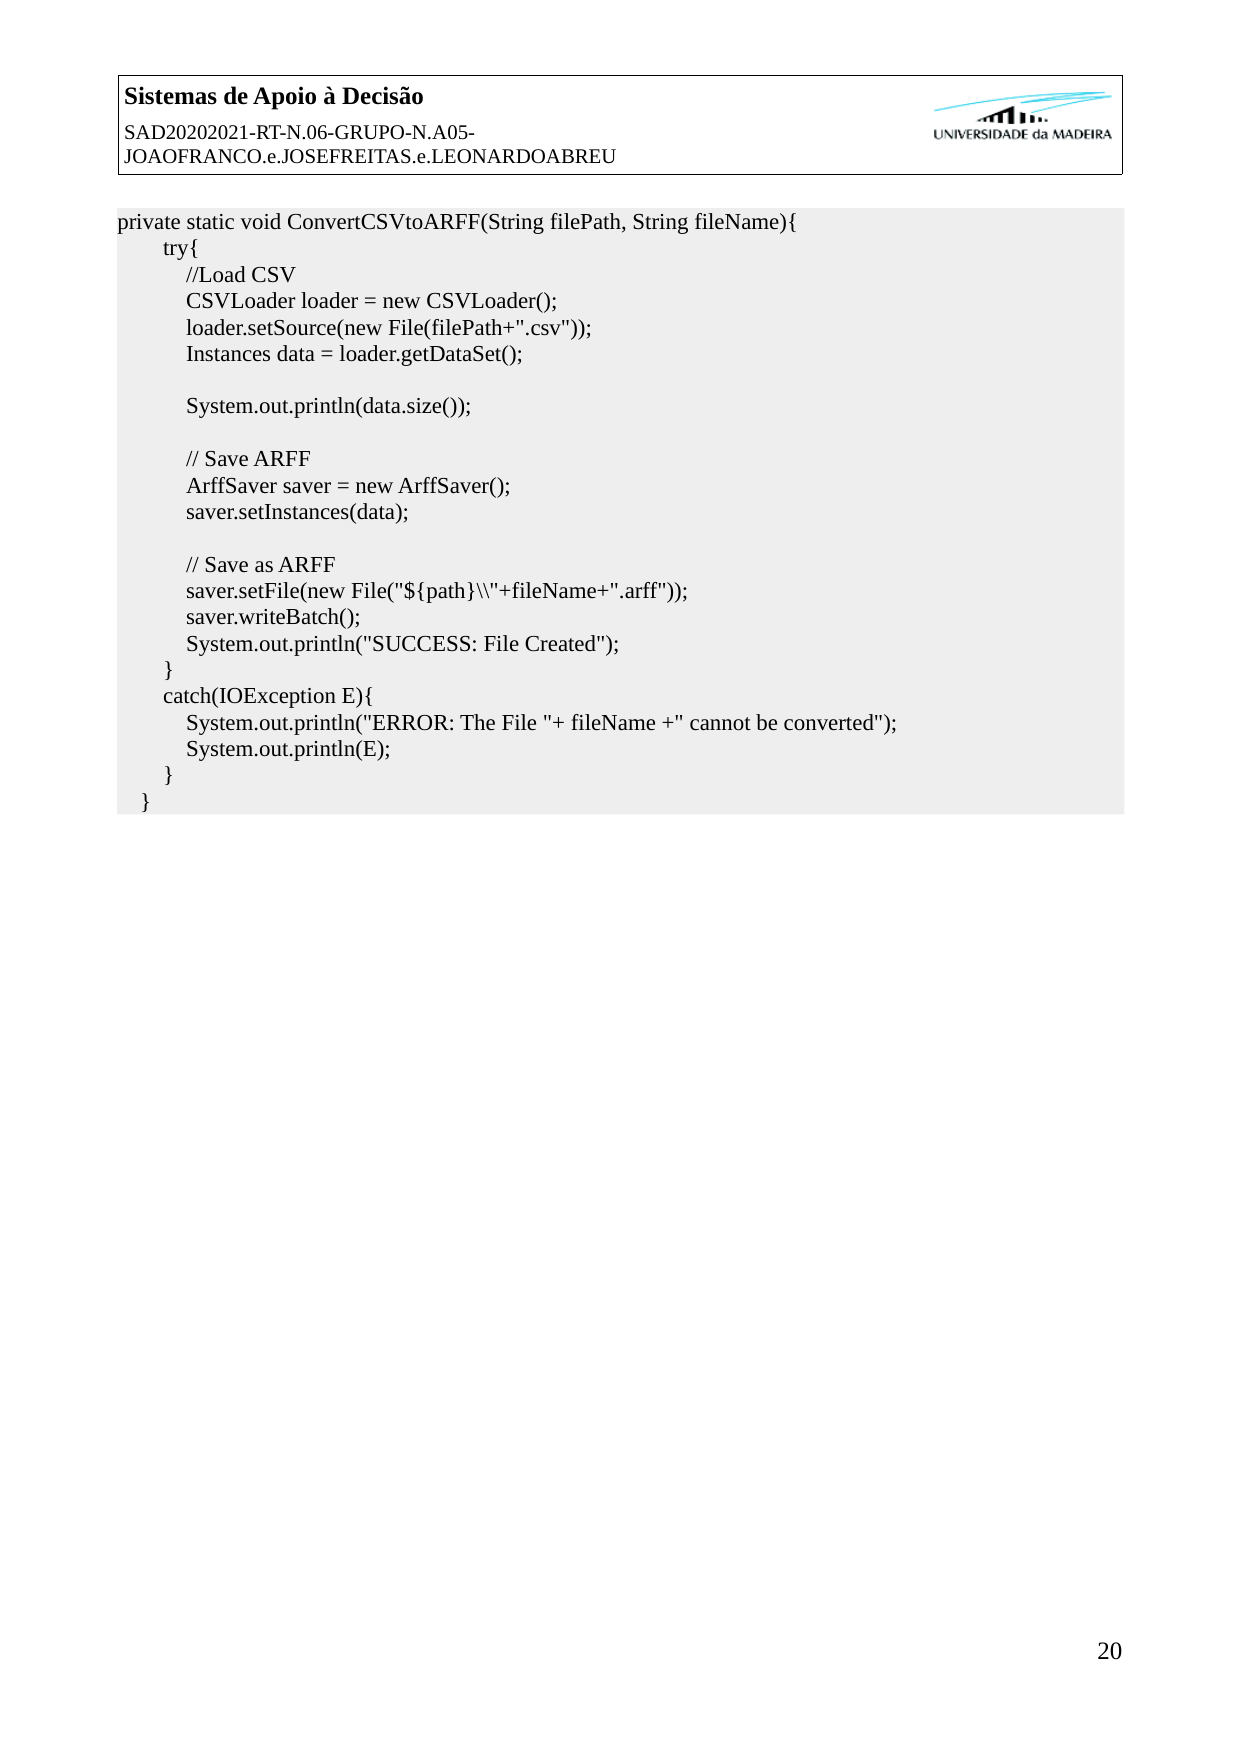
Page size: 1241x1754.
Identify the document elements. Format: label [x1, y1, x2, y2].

picture [919, 80, 1120, 146]
